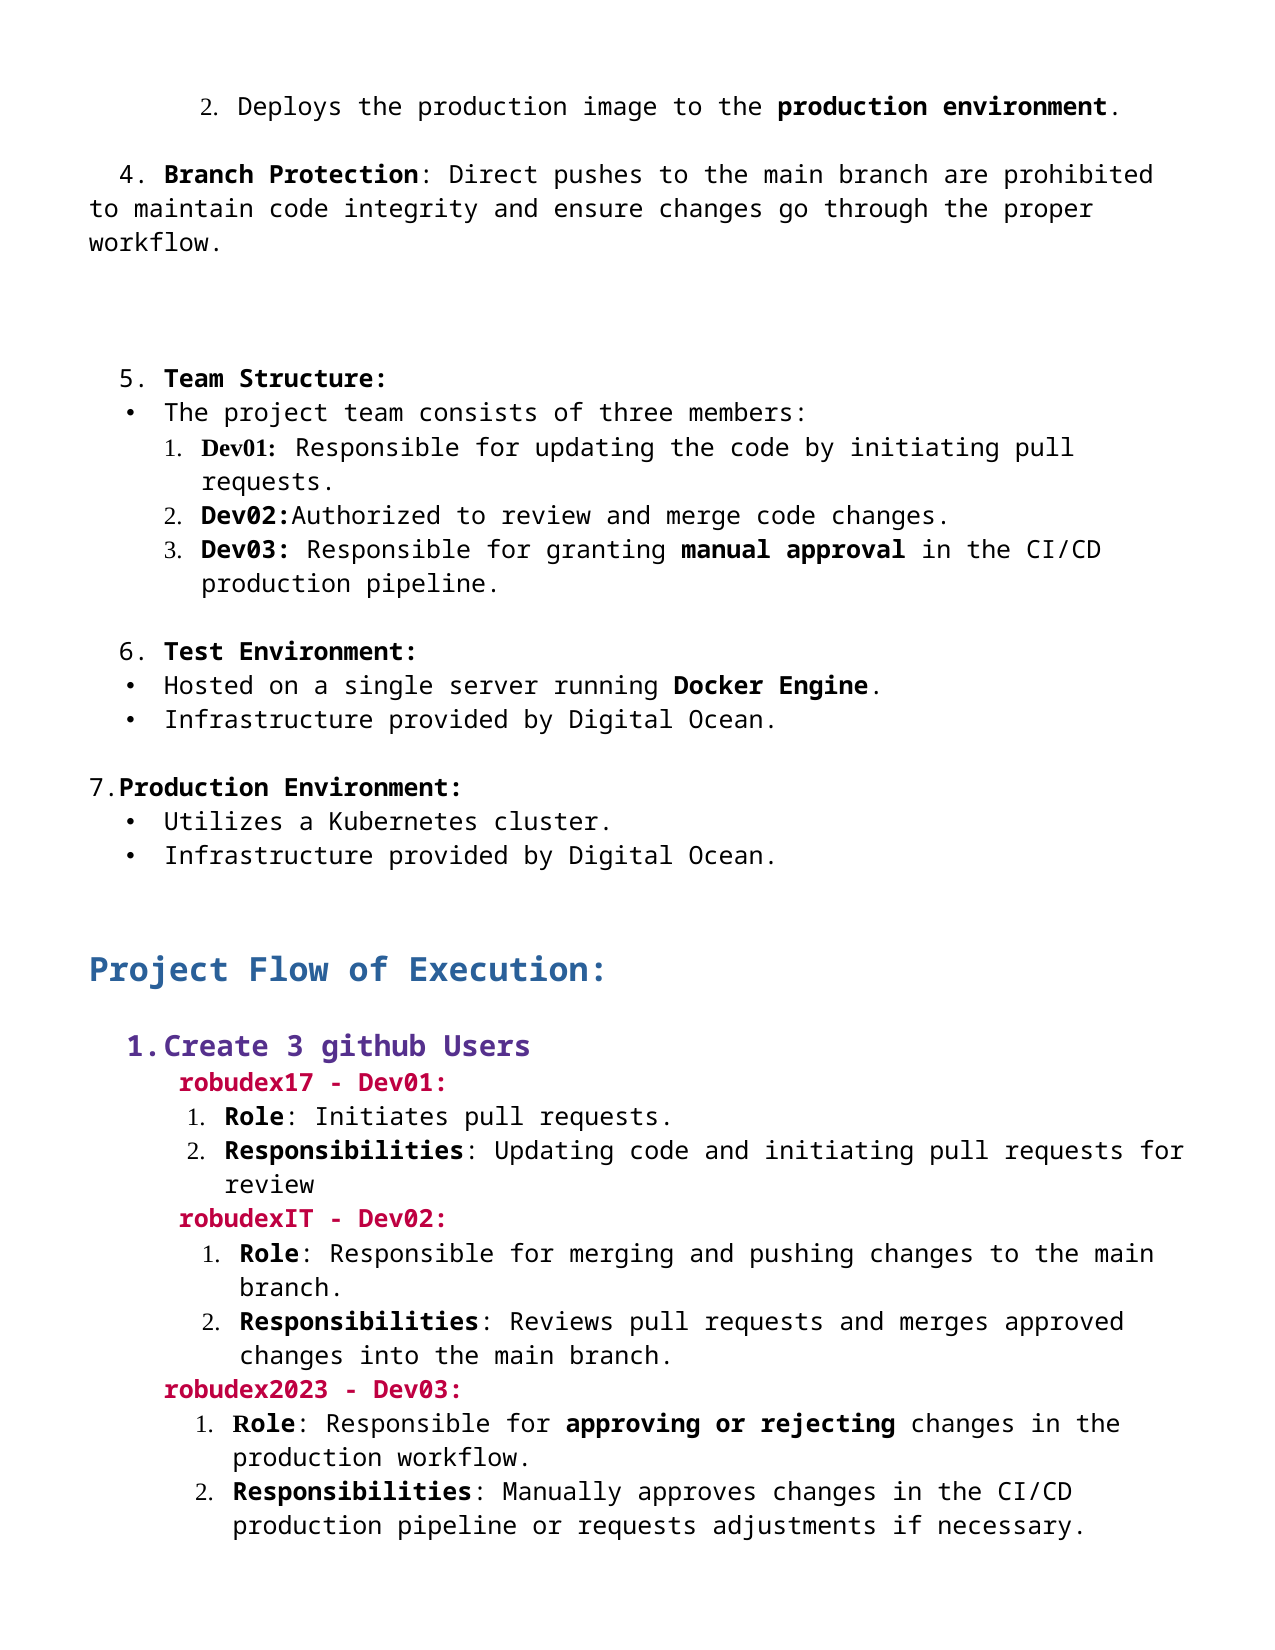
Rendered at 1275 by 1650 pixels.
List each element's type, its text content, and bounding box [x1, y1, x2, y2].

text 7.Production Environment: [88, 770, 1186, 804]
list Role: Responsible for approving or rejecting changes in the production workflow. [195, 1406, 1186, 1474]
list Create 3 github Users [126, 1025, 1186, 1065]
text 4. Branch Protection: Direct pushes to the main branch are prohibited to maintain code integrity and ensure changes go through the proper workflow. [88, 157, 1186, 259]
text 6. Test Environment: [88, 633, 1186, 668]
list Hosted on a single server running Docker Engine. [126, 668, 1186, 702]
list Dev02:Authorized to review and merge code changes. [163, 497, 1186, 531]
list Infrastructure provided by Digital Ocean. [126, 838, 1186, 872]
text 5. Team Structure: [88, 361, 1186, 395]
text robudex2023 - Dev03: [88, 1371, 1186, 1406]
list Dev01: Responsible for updating the code by initiating pull requests. [163, 429, 1186, 497]
text robudexIT - Dev02: [88, 1201, 1186, 1235]
text Project Flow of Execution: [88, 946, 1186, 991]
list Dev03: Responsible for granting manual approval in the CI/CD production pipeline. [163, 531, 1186, 599]
list The project team consists of three members: [126, 395, 1186, 429]
list robudex17 - Dev01: [126, 1065, 1186, 1099]
list Responsibilities: Reviews pull requests and merges approved changes into the main branch. [202, 1303, 1186, 1371]
list Infrastructure provided by Digital Ocean. [126, 702, 1186, 736]
list Utilizes a Kubernetes cluster. [126, 804, 1186, 838]
list Deploys the production image to the production environment. [200, 88, 1186, 123]
list Role: Initiates pull requests. [187, 1099, 1186, 1133]
list Role: Responsible for merging and pushing changes to the main branch. [202, 1235, 1186, 1303]
list Responsibilities: Updating code and initiating pull requests for review [187, 1133, 1186, 1201]
list Responsibilities: Manually approves changes in the CI/CD production pipeline or requests adjustments if necessary. [195, 1474, 1186, 1542]
